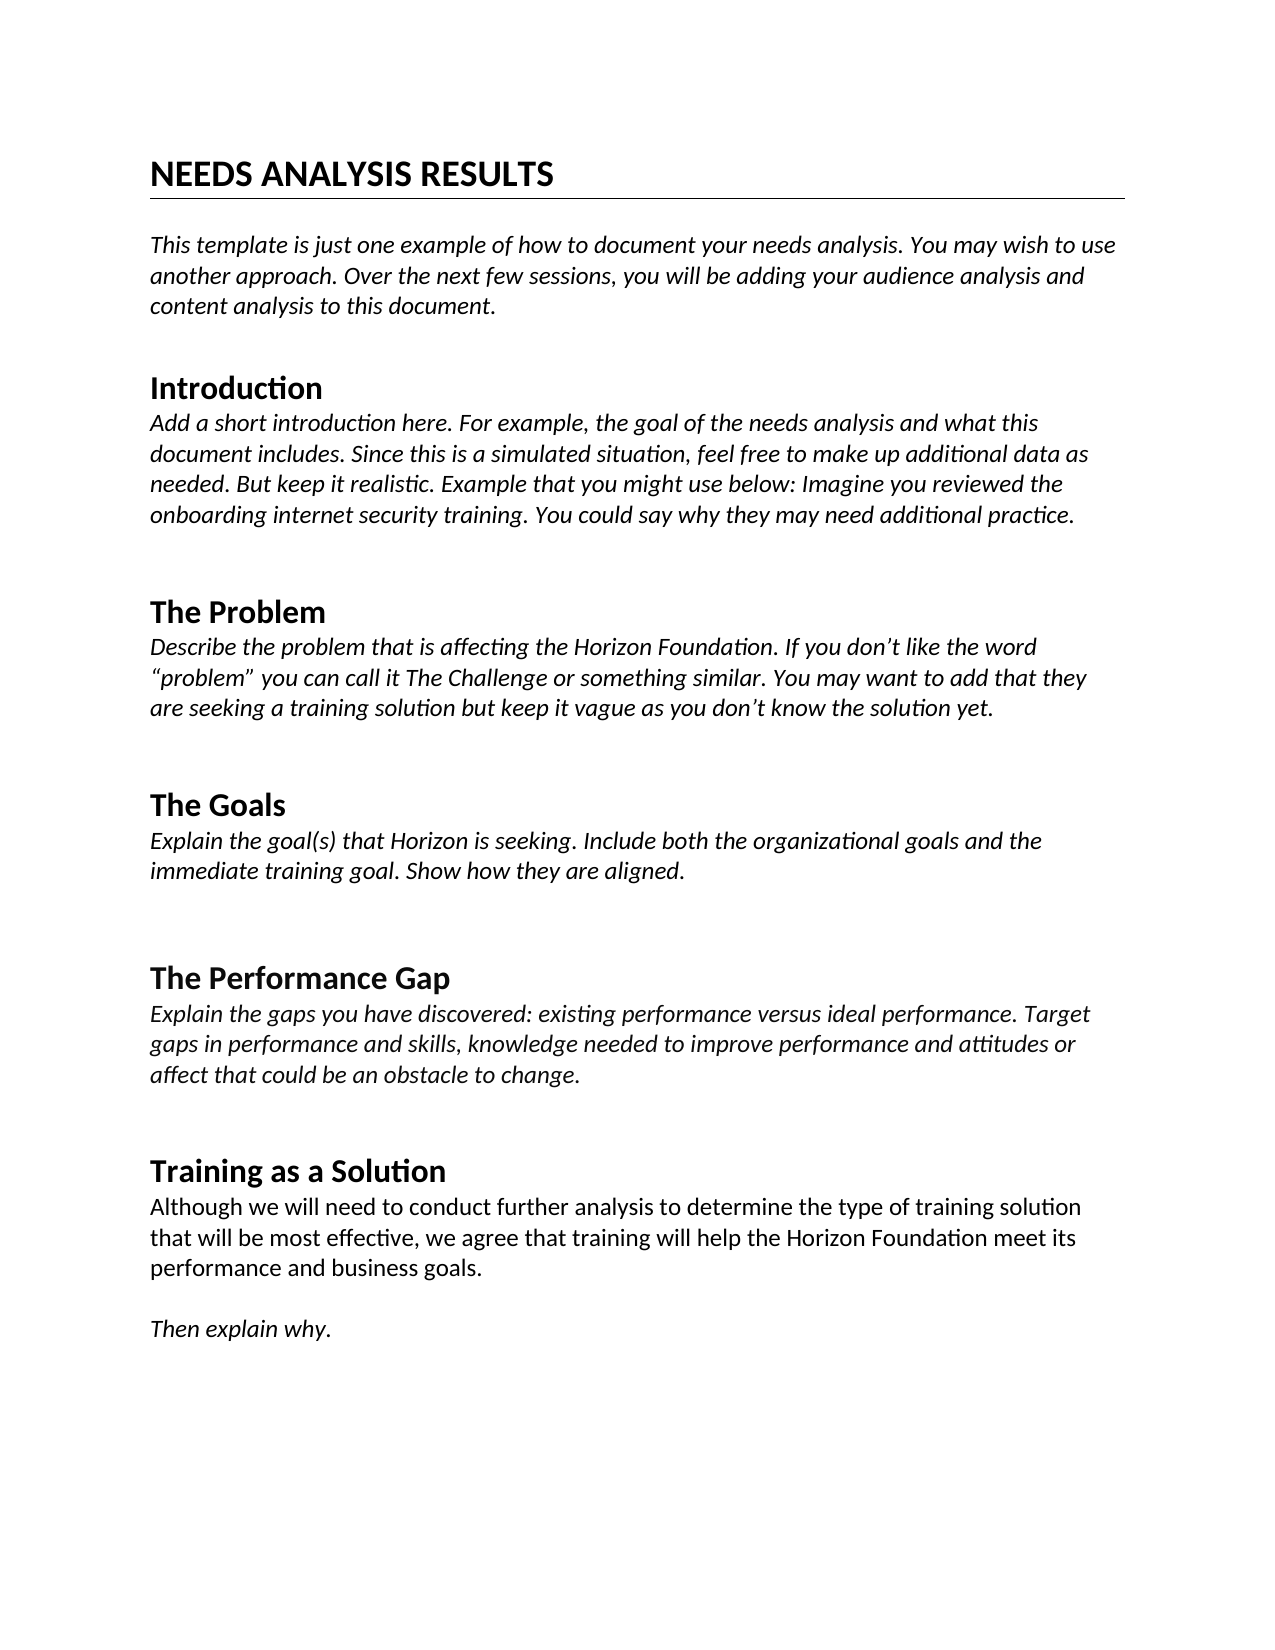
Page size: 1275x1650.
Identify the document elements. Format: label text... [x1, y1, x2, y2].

text Add a short introduction here. For example, the goal of the needs analysis and what this document includes. Since this is a simulated situation, feel free to make up additional data as needed. But keep it realistic. Example that you might use below: Imagine you reviewed the onboarding internet security training. You could say why they may need additional practice. [150, 408, 1125, 530]
text The Goals [150, 784, 1125, 825]
text The Problem [150, 591, 1125, 631]
text Explain the goal(s) that Horizon is seeking. Include both the organizational goals and the immediate training goal. Show how they are aligned. [150, 825, 1125, 886]
text The Performance Gap [150, 957, 1125, 998]
text Introduction [150, 367, 1125, 408]
text Describe the problem that is affecting the Horizon Foundation. If you don’t like the word “problem” you can call it The Challenge or something similar. You may want to add that they are seeking a training solution but keep it vague as you don’t know the solution yet. [150, 631, 1125, 723]
text Explain the gaps you have discovered: existing performance versus ideal performance. Target gaps in performance and skills, knowledge needed to improve performance and attitudes or affect that could be an obstacle to change. [150, 998, 1125, 1089]
text This template is just one example of how to document your needs analysis. You may wish to use another approach. Over the next few sessions, you will be adding your audience analysis and content analysis to this document. [150, 229, 1125, 321]
text Then explain why. [150, 1313, 1125, 1344]
text Training as a Solution [150, 1150, 1125, 1191]
text Although we will need to conduct further analysis to determine the type of training solution that will be most effective, we agree that training will help the Horizon Foundation meet its performance and business goals. [150, 1191, 1125, 1283]
text NEEDS ANALYSIS RESULTS [150, 150, 1125, 198]
